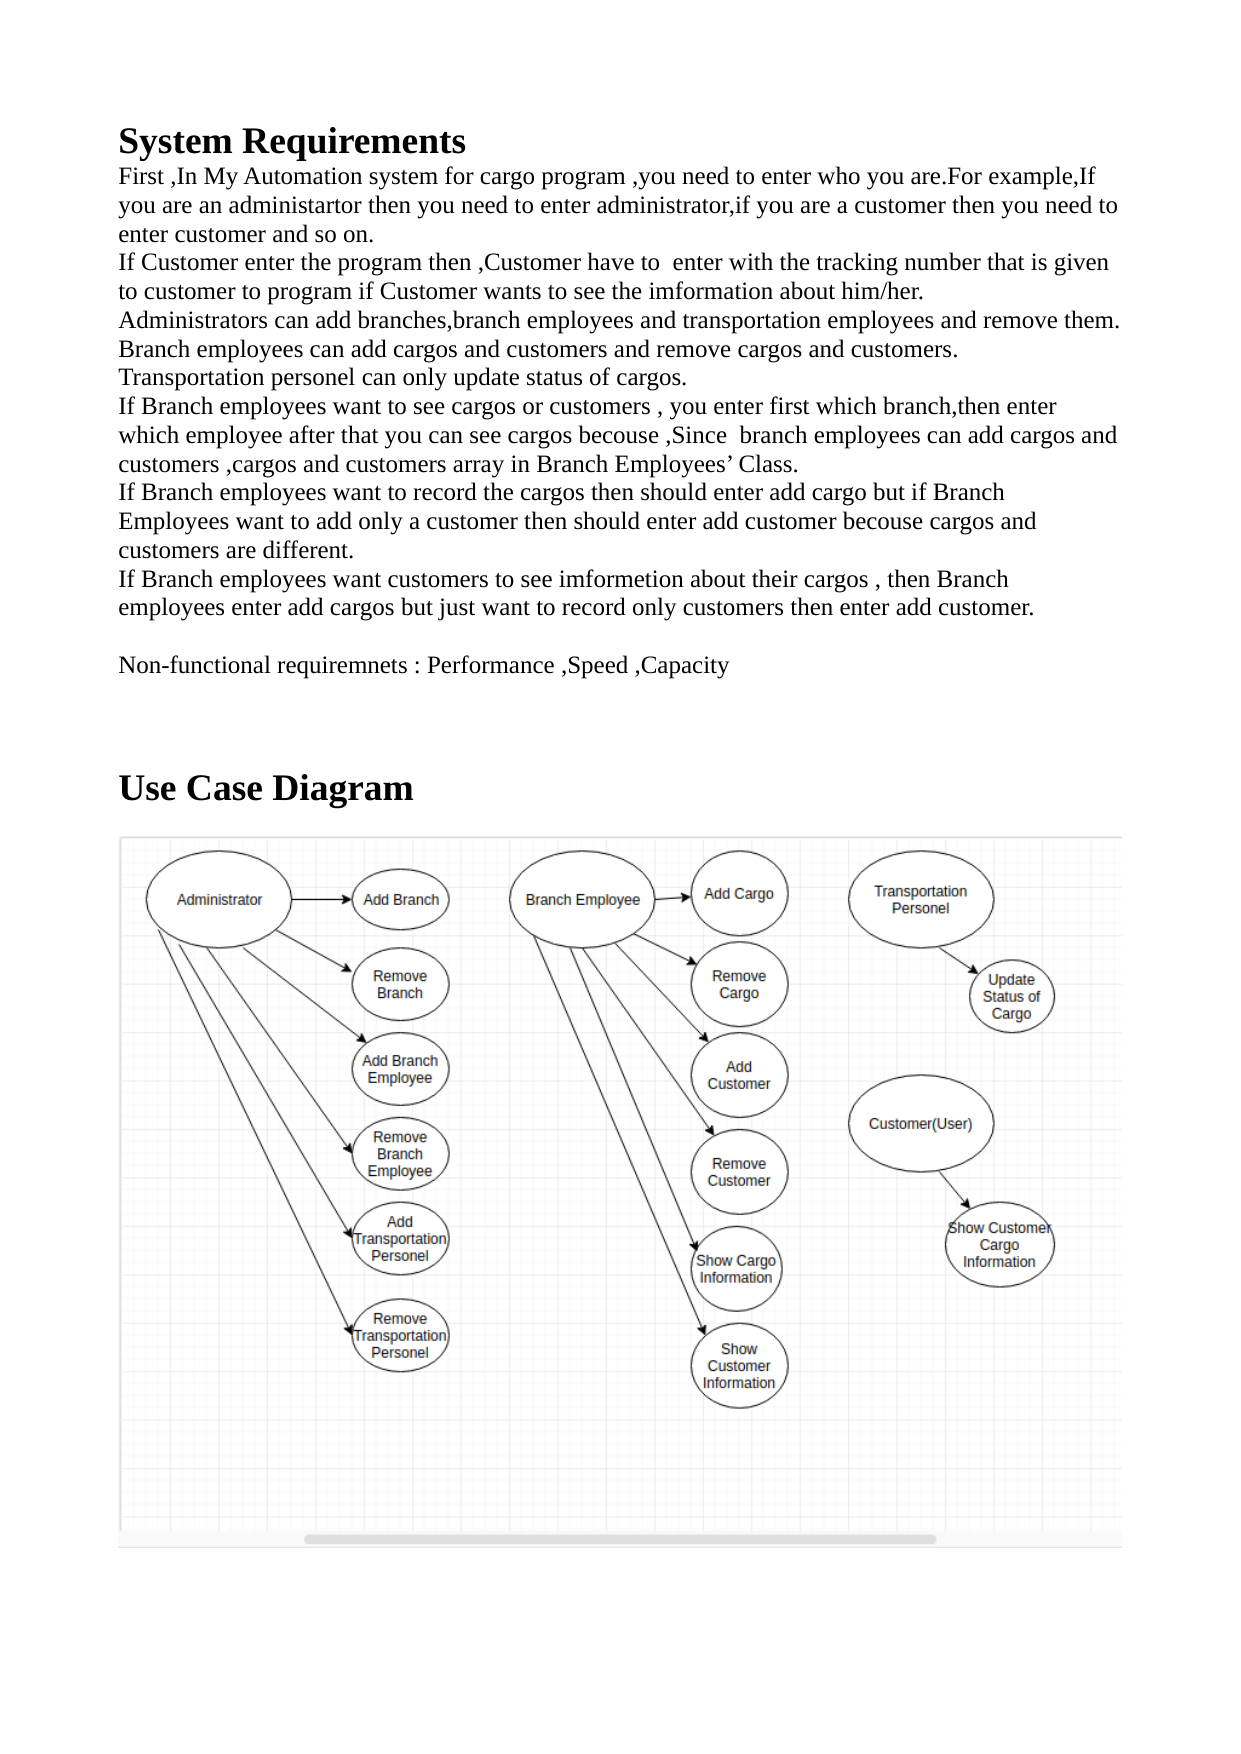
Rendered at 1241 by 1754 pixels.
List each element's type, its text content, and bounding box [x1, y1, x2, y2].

text Non-functional requiremnets : Performance ,Speed ,Capacity [118, 650, 1122, 679]
text If Branch employees want customers to see imformetion about their cargos , then Branch employees enter add cargos but just want to record only customers then enter add customer. [118, 564, 1122, 621]
text Transportation personel can only update status of cargos. [118, 362, 1122, 391]
text If Branch employees want to record the cargos then should enter add cargo but if Branch Employees want to add only a customer then should enter add customer becouse cargos and customers are different. [118, 477, 1122, 564]
text System Requirements [118, 118, 1122, 161]
text Administrators can add branches,branch employees and transportation employees and remove them. [118, 305, 1122, 334]
picture [118, 836, 1123, 1548]
text Branch employees can add cargos and customers and remove cargos and customers. [118, 334, 1122, 362]
text First ,In My Automation system for cargo program ,you need to enter who you are.For example,If you are an administartor then you need to enter administrator,if you are a customer then you need to enter customer and so on. [118, 161, 1122, 247]
text If Customer enter the program then ,Customer have to enter with the tracking number that is given to customer to program if Customer wants to see the imformation about him/her. [118, 247, 1122, 305]
text Use Case Diagram [118, 765, 1122, 808]
text If Branch employees want to see cargos or customers , you enter first which branch,then enter which employee after that you can see cargos becouse ,Since branch employees can add cargos and customers ,cargos and customers array in Branch Employees’ Class. [118, 391, 1122, 477]
